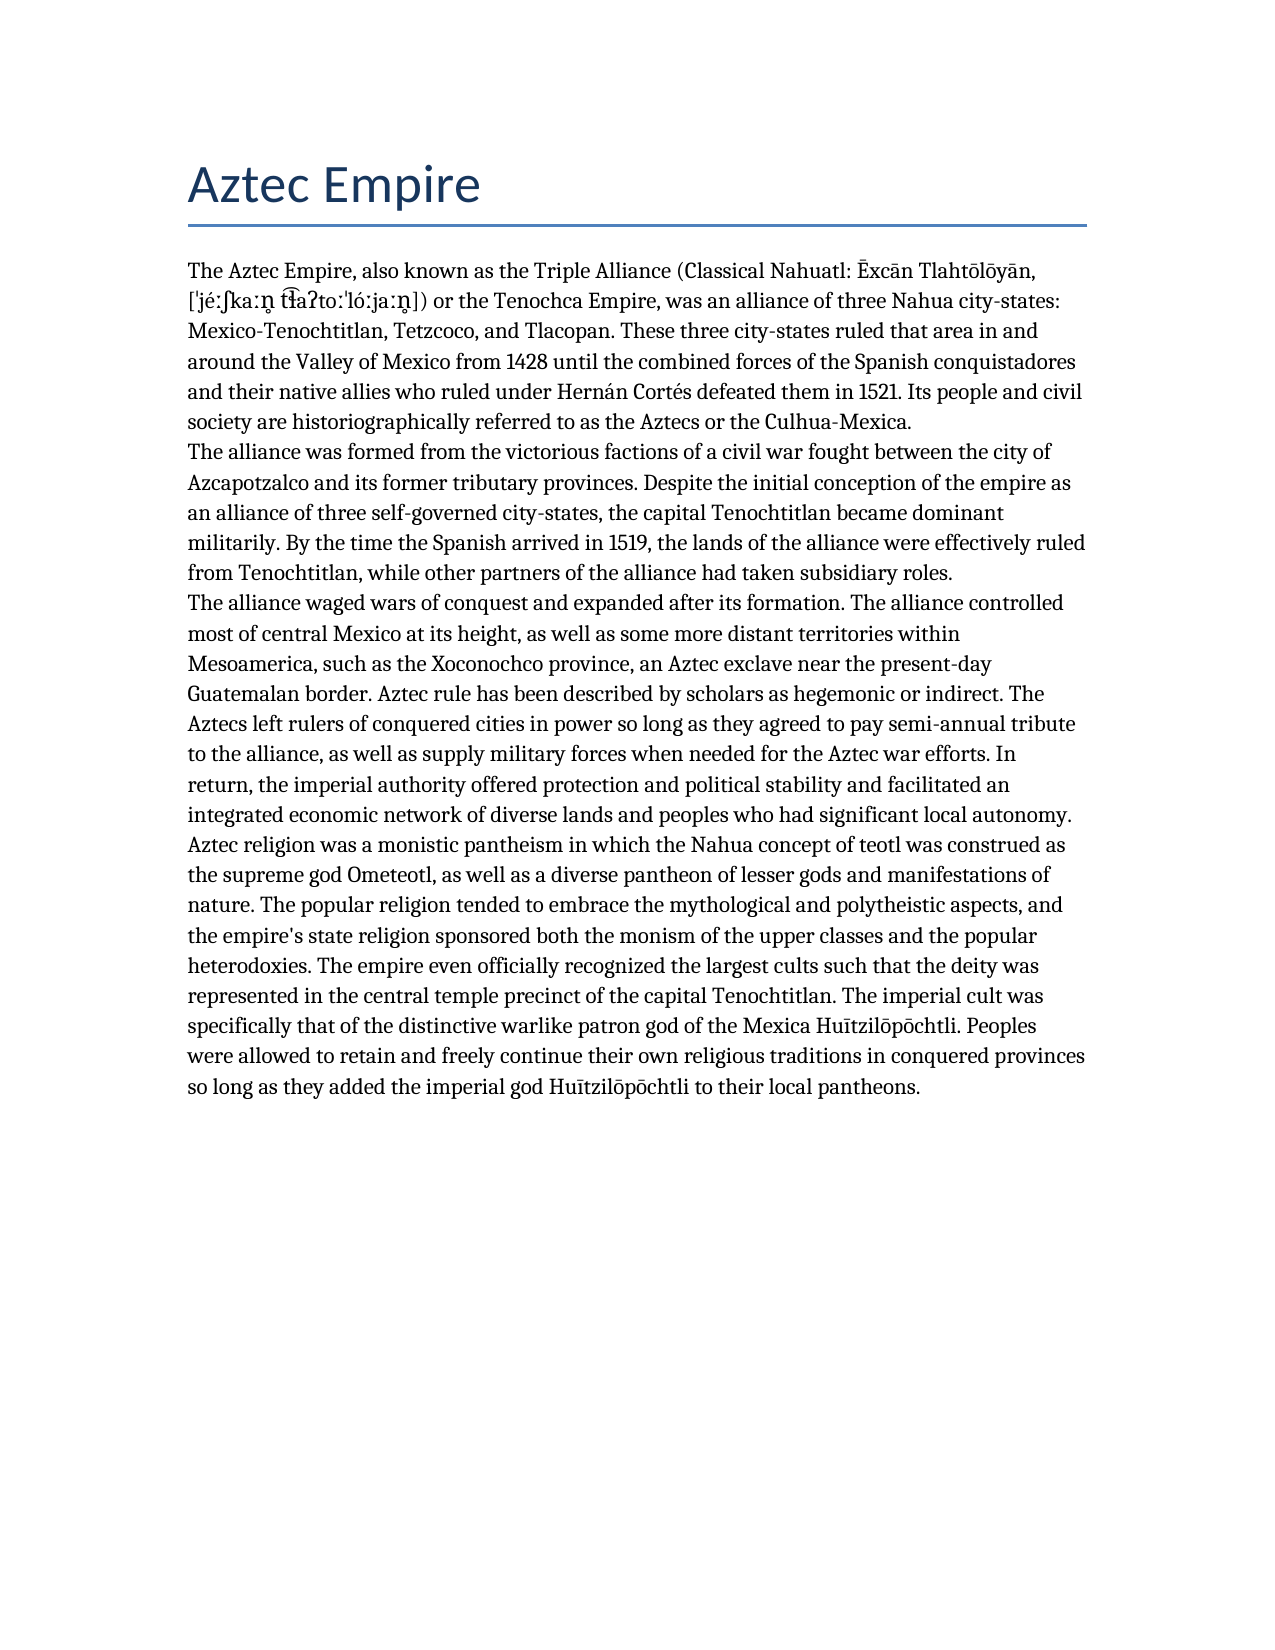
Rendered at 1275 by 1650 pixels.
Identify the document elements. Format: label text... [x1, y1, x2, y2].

title Aztec Empire [187, 150, 1087, 227]
text The Aztec Empire, also known as the Triple Alliance (Classical Nahuatl: Ēxcān Tlahtōlōyān, [ˈjéːʃkaːn̥ t͡ɬaʔtoːˈlóːjaːn̥]) or the Tenochca Empire, was an alliance of three Nahua city-states: Mexico-Tenochtitlan, Tetzcoco, and Tlacopan. These three city-states ruled that area in and around the Valley of Mexico from 1428 until the combined forces of the Spanish conquistadores and their native allies who ruled under Hernán Cortés defeated them in 1521. Its people and civil society are historiographically referred to as the Aztecs or the Culhua-Mexica. The alliance was formed from the victorious factions of a civil war fought between the city of Azcapotzalco and its former tributary provinces. Despite the initial conception of the empire as an alliance of three self-governed city-states, the capital Tenochtitlan became dominant militarily. By the time the Spanish arrived in 1519, the lands of the alliance were effectively ruled from Tenochtitlan, while other partners of the alliance had taken subsidiary roles. The alliance waged wars of conquest and expanded after its formation. The alliance controlled most of central Mexico at its height, as well as some more distant territories within Mesoamerica, such as the Xoconochco province, an Aztec exclave near the present-day Guatemalan border. Aztec rule has been described by scholars as hegemonic or indirect. The Aztecs left rulers of conquered cities in power so long as they agreed to pay semi-annual tribute to the alliance, as well as supply military forces when needed for the Aztec war efforts. In return, the imperial authority offered protection and political stability and facilitated an integrated economic network of diverse lands and peoples who had significant local autonomy. Aztec religion was a monistic pantheism in which the Nahua concept of teotl was construed as the supreme god Ometeotl, as well as a diverse pantheon of lesser gods and manifestations of nature. The popular religion tended to embrace the mythological and polytheistic aspects, and the empire's state religion sponsored both the monism of the upper classes and the popular heterodoxies. The empire even officially recognized the largest cults such that the deity was represented in the central temple precinct of the capital Tenochtitlan. The imperial cult was specifically that of the distinctive warlike patron god of the Mexica Huītzilōpōchtli. Peoples were allowed to retain and freely continue their own religious traditions in conquered provinces so long as they added the imperial god Huītzilōpōchtli to their local pantheons. [187, 258, 1087, 1100]
